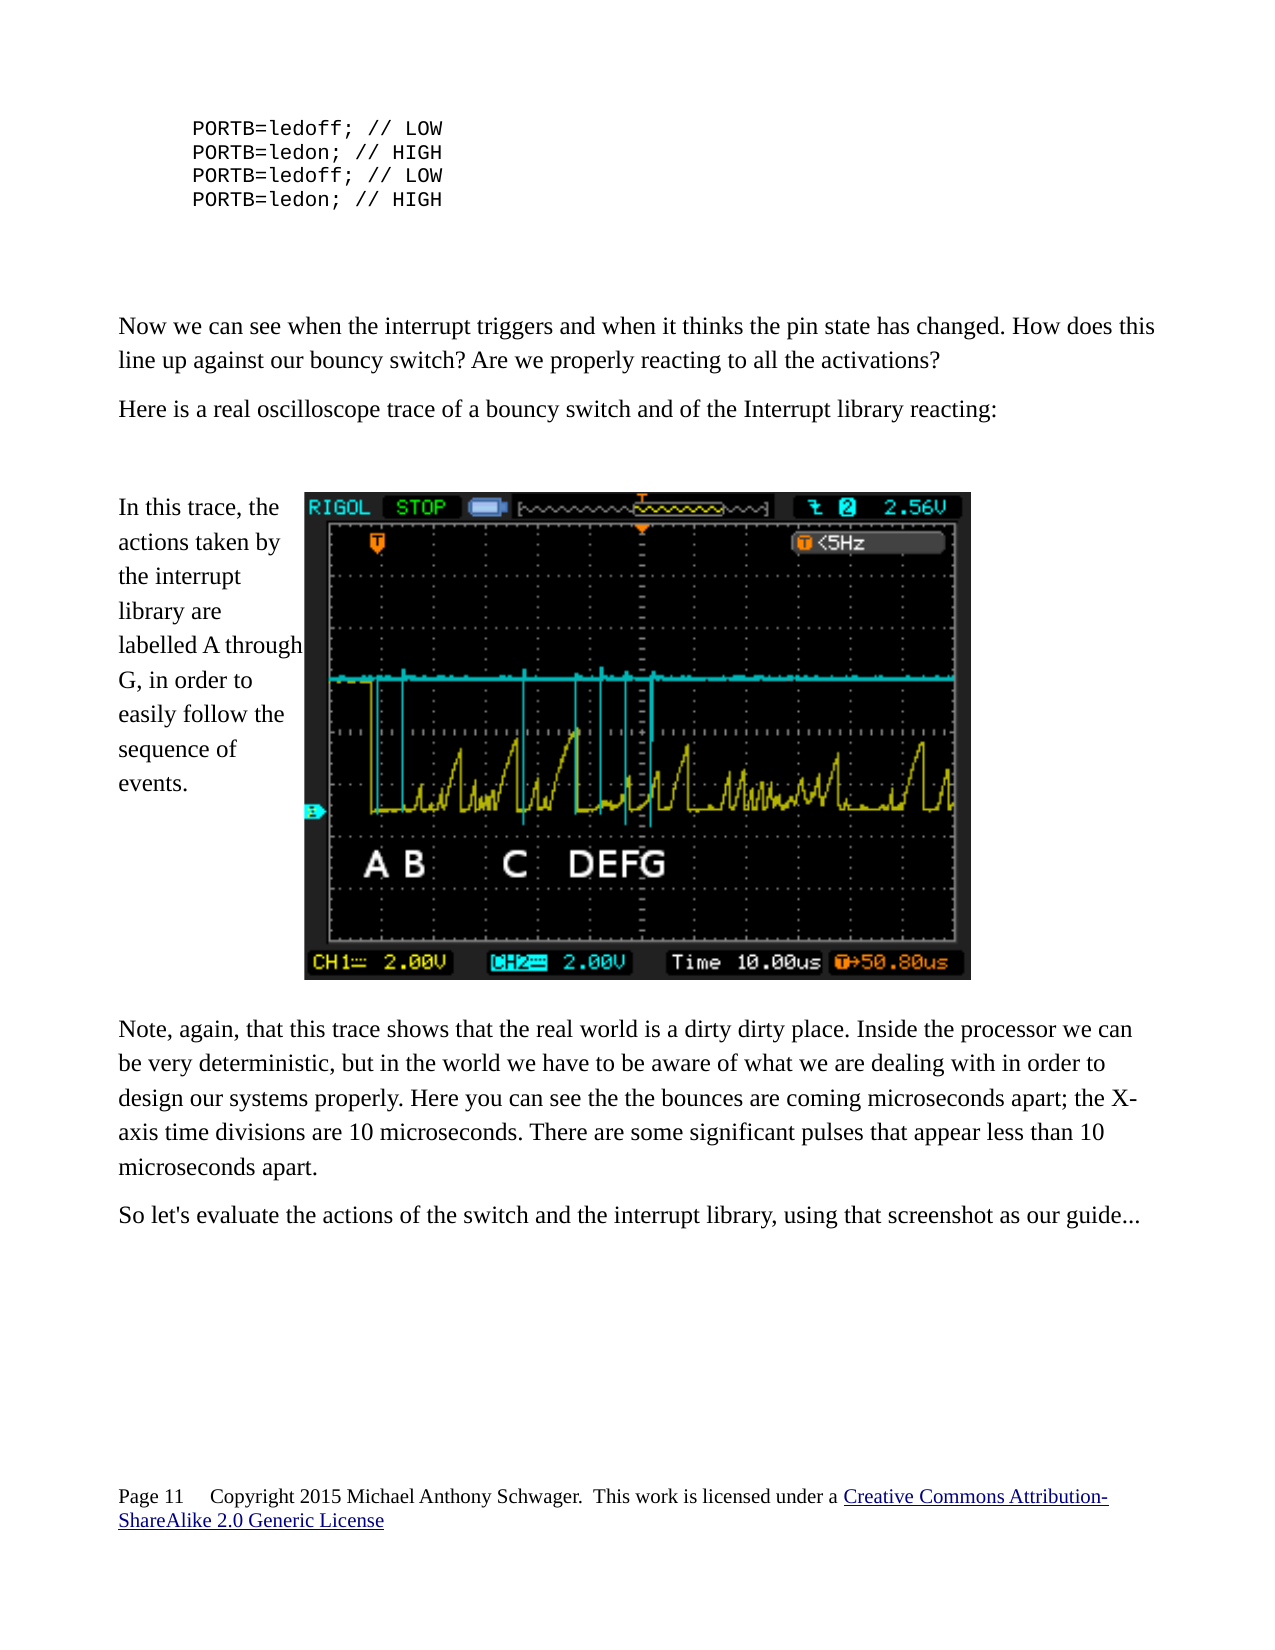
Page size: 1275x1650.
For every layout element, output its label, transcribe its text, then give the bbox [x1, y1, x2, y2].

text Here is a real oscilloscope trace of a bouncy switch and of the Interrupt library reacting: [118, 394, 1157, 423]
picture [304, 492, 971, 980]
text Note, again, that this trace shows that the real world is a dirty dirty place. Inside the processor we can be very deterministic, but in the world we have to be aware of what we are dealing with in order to design our systems properly. Here you can see the the bounces are coming microseconds apart; the X-axis time divisions are 10 microseconds. There are some significant pulses that appear less than 10 microseconds apart. [118, 1014, 1157, 1180]
text [971, 492, 1157, 797]
text PORTB=ledon; // HIGH [118, 189, 1157, 213]
text So let's evaluate the actions of the switch and the interrupt library, using that screenshot as our guide... [118, 1201, 1157, 1229]
text PORTB=ledon; // HIGH [118, 142, 1157, 165]
text PORTB=ledoff; // LOW [118, 165, 1157, 189]
text In this trace, the actions taken by the interrupt library are labelled A through G, in order to easily follow the sequence of events. [118, 492, 304, 797]
text Now we can see when the interrupt triggers and when it thinks the pin state has changed. How does this line up against our bouncy switch? Are we properly reacting to all the activations? [118, 311, 1157, 374]
text PORTB=ledoff; // LOW [118, 118, 1157, 142]
